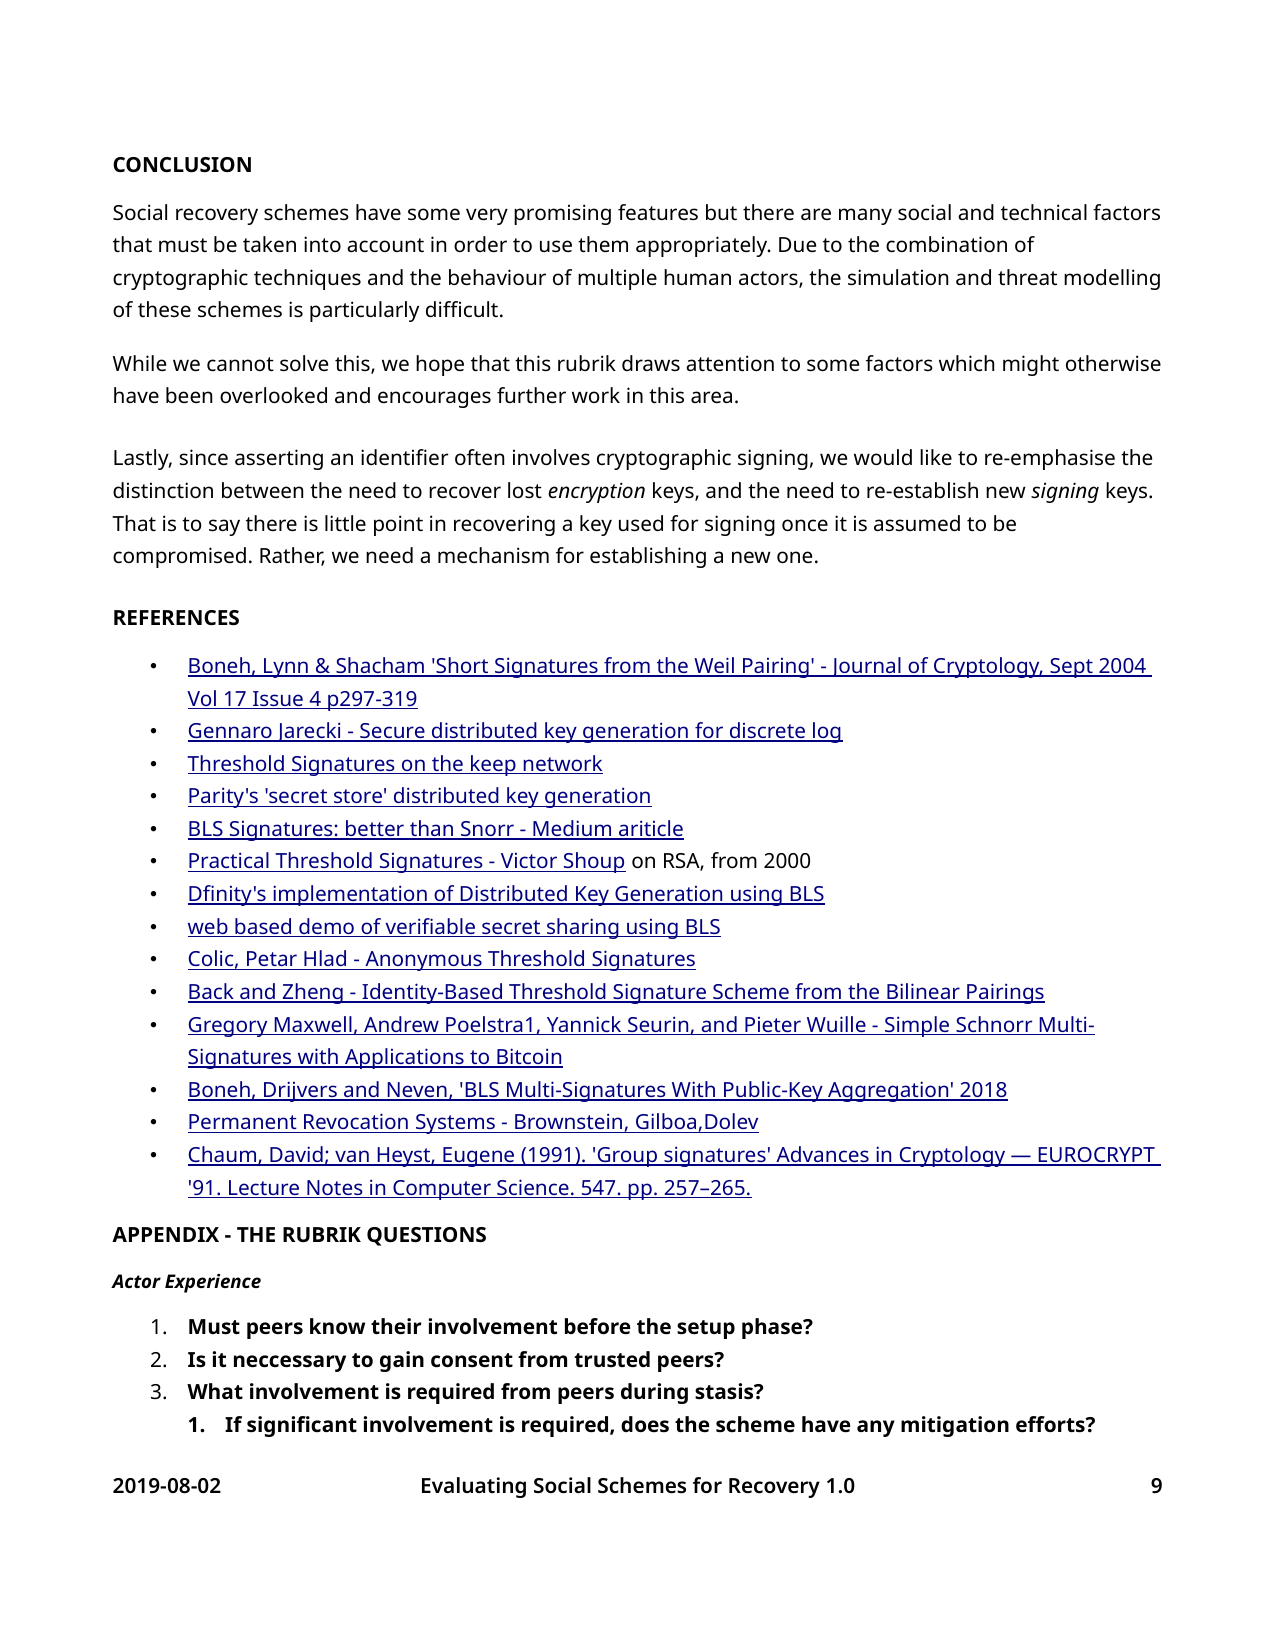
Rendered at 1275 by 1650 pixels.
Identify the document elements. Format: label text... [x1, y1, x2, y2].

list Chaum, David; van Heyst, Eugene (1991). 'Group signatures' Advances in Cryptology — EUROCRYPT '91. Lecture Notes in Computer Science. 547. pp. 257–265. [150, 1140, 1162, 1201]
list Practical Threshold Signatures - Victor Shoup on RSA, from 2000 [150, 847, 1162, 875]
list Must peers know their involvement before the setup phase? [150, 1312, 1162, 1341]
text Social recovery schemes have some very promising features but there are many social and technical factors that must be taken into account in order to use them appropriately. Due to the combination of cryptographic techniques and the behaviour of multiple human actors, the simulation and threat modelling of these schemes is particularly difficult. [112, 198, 1162, 324]
list web based demo of verifiable secret sharing using BLS [150, 912, 1162, 940]
subtitle Conclusion [112, 150, 1162, 178]
list Parity's 'secret store' distributed key generation [150, 781, 1162, 810]
text While we cannot solve this, we hope that this rubrik draws attention to some factors which might otherwise have been overlooked and encourages further work in this area. [112, 349, 1162, 410]
list Gennaro Jarecki - Secure distributed key generation for discrete log [150, 716, 1162, 745]
subtitle References [112, 603, 1162, 632]
list Is it neccessary to gain consent from trusted peers? [150, 1345, 1162, 1373]
subtitle Appendix - The rubrik questions [112, 1220, 1162, 1249]
list Back and Zheng - Identity-Based Threshold Signature Scheme from the Bilinear Pairings [150, 977, 1162, 1006]
text Lastly, since asserting an identifier often involves cryptographic signing, we would like to re-emphasise the distinction between the need to recover lost encryption keys, and the need to re-establish new signing keys. That is to say there is little point in recovering a key used for signing once it is assumed to be compromised. Rather, we need a mechanism for establishing a new one. [112, 443, 1162, 570]
list If significant involvement is required, does the scheme have any mitigation efforts? [187, 1410, 1162, 1438]
list Dfinity's implementation of Distributed Key Generation using BLS [150, 879, 1162, 908]
list Boneh, Lynn & Shacham 'Short Signatures from the Weil Pairing' - Journal of Cryptology, Sept 2004 Vol 17 Issue 4 p297-319 [150, 651, 1162, 712]
list What involvement is required from peers during stasis? [150, 1377, 1162, 1406]
list Colic, Petar Hlad - Anonymous Threshold Signatures [150, 944, 1162, 973]
list Threshold Signatures on the keep network [150, 749, 1162, 777]
list Boneh, Drijvers and Neven, 'BLS Multi-Signatures With Public-Key Aggregation' 2018 [150, 1075, 1162, 1103]
list Gregory Maxwell, Andrew Poelstra1, Yannick Seurin, and Pieter Wuille - Simple Schnorr Multi-Signatures with Applications to Bitcoin [150, 1010, 1162, 1071]
list Permanent Revocation Systems - Brownstein, Gilboa,Dolev [150, 1107, 1162, 1136]
subtitle Actor Experience [112, 1268, 1162, 1293]
list BLS Signatures: better than Snorr - Medium ariticle [150, 814, 1162, 842]
